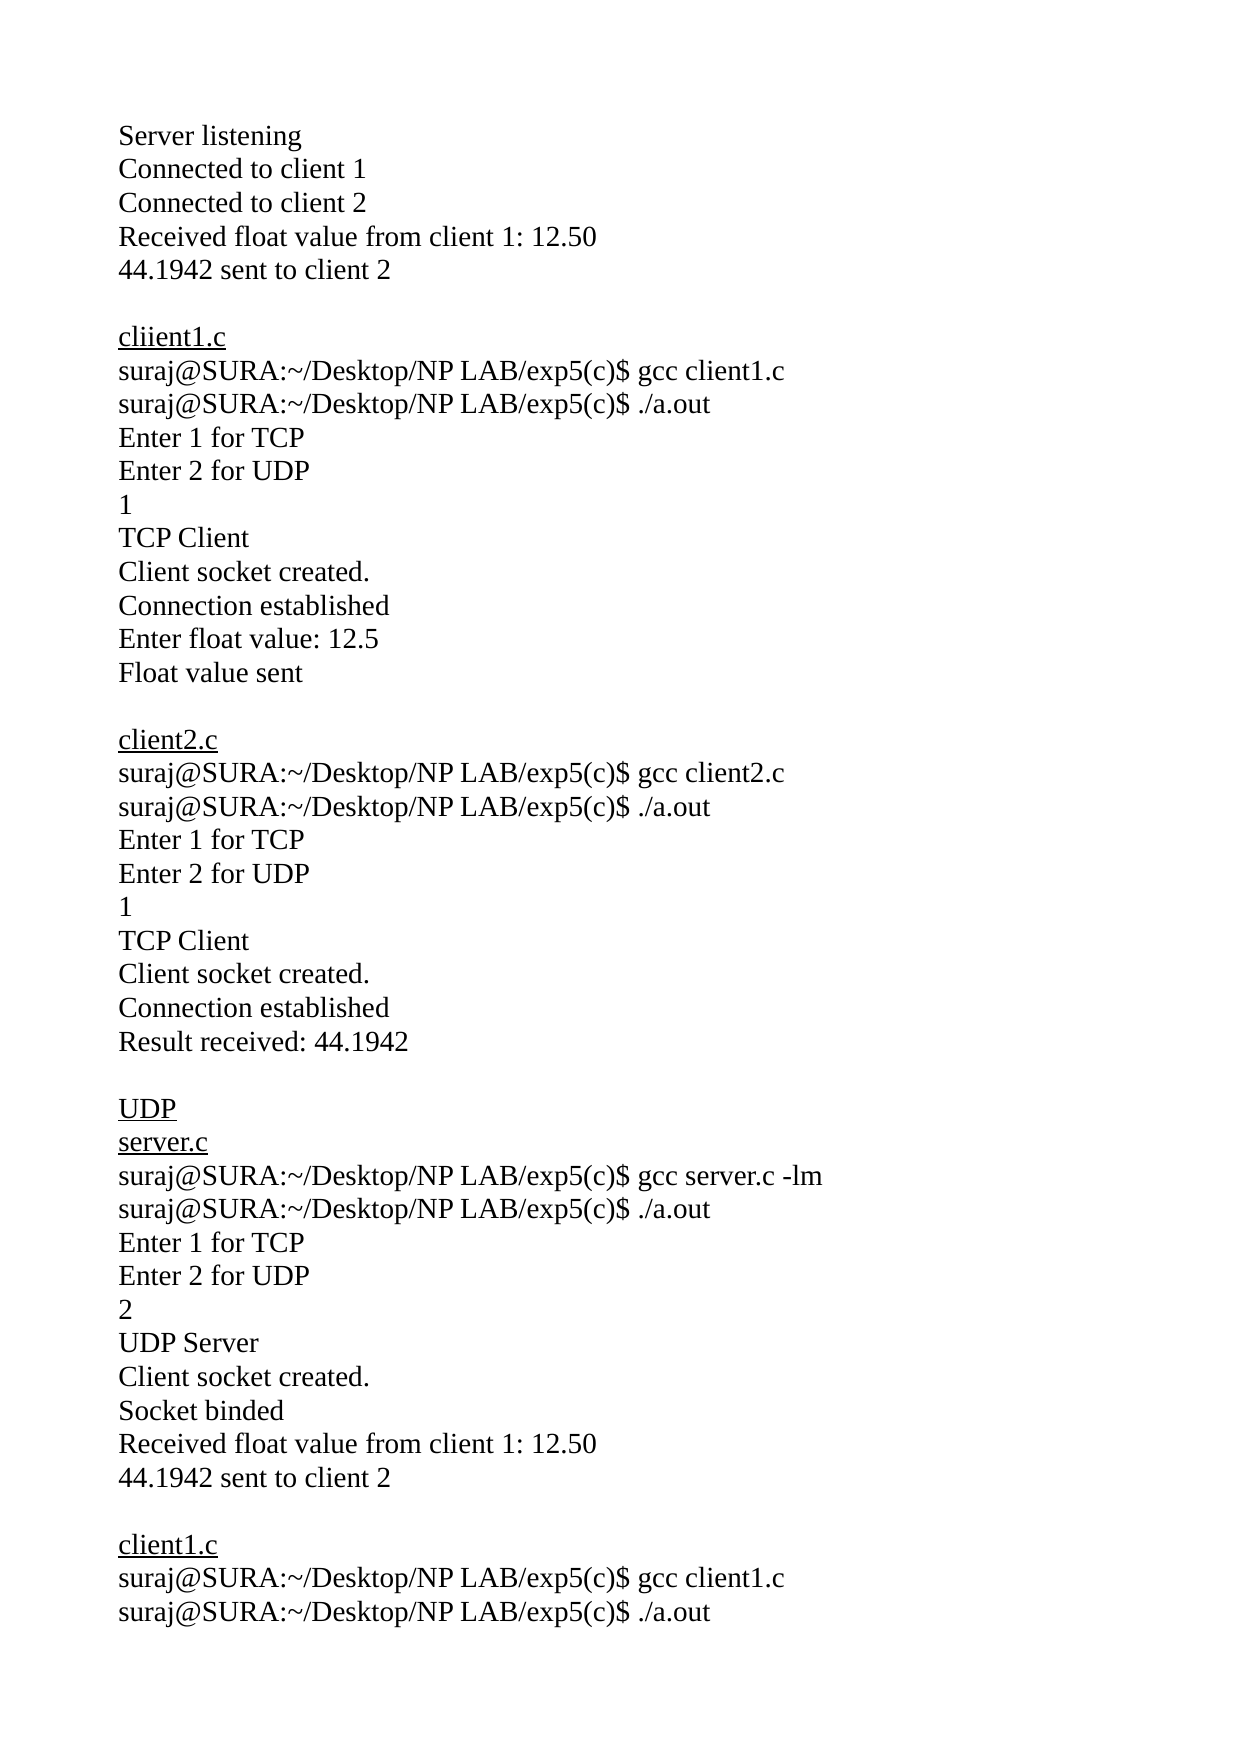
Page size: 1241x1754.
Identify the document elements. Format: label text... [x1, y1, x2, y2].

text UDP [118, 1091, 1122, 1124]
text Client socket created. [118, 554, 1122, 588]
text Enter 1 for TCP [118, 420, 1122, 453]
text Socket binded [118, 1393, 1122, 1426]
text Connected to client 1 [118, 152, 1122, 185]
text suraj@SURA:~/Desktop/NP LAB/exp5(c)$ ./a.out [118, 1191, 1122, 1225]
text suraj@SURA:~/Desktop/NP LAB/exp5(c)$ gcc client1.c [118, 353, 1122, 386]
text Received float value from client 1: 12.50 [118, 219, 1122, 252]
text Received float value from client 1: 12.50 [118, 1426, 1122, 1460]
text 1 [118, 889, 1122, 923]
text UDP Server [118, 1326, 1122, 1359]
text Enter 2 for UDP [118, 1258, 1122, 1292]
text Result received: 44.1942 [118, 1024, 1122, 1057]
text Connection established [118, 990, 1122, 1024]
text Enter float value: 12.5 [118, 621, 1122, 655]
text Enter 2 for UDP [118, 856, 1122, 889]
text 44.1942 sent to client 2 [118, 252, 1122, 286]
text Client socket created. [118, 957, 1122, 990]
text suraj@SURA:~/Desktop/NP LAB/exp5(c)$ gcc server.c -lm [118, 1158, 1122, 1191]
text Enter 2 for UDP [118, 453, 1122, 487]
text suraj@SURA:~/Desktop/NP LAB/exp5(c)$ ./a.out [118, 1594, 1122, 1627]
text suraj@SURA:~/Desktop/NP LAB/exp5(c)$ gcc client2.c [118, 755, 1122, 789]
text 1 [118, 487, 1122, 521]
text 2 [118, 1292, 1122, 1326]
text TCP Client [118, 923, 1122, 957]
text Enter 1 for TCP [118, 1225, 1122, 1258]
text client1.c [118, 1527, 1122, 1560]
text Connected to client 2 [118, 185, 1122, 219]
text Server listening [118, 118, 1122, 152]
text client2.c [118, 722, 1122, 755]
text suraj@SURA:~/Desktop/NP LAB/exp5(c)$ ./a.out [118, 789, 1122, 822]
text Client socket created. [118, 1359, 1122, 1393]
text suraj@SURA:~/Desktop/NP LAB/exp5(c)$ gcc client1.c [118, 1560, 1122, 1594]
text Float value sent [118, 655, 1122, 688]
text cliient1.c [118, 319, 1122, 353]
text 44.1942 sent to client 2 [118, 1460, 1122, 1493]
text TCP Client [118, 521, 1122, 554]
text Connection established [118, 588, 1122, 621]
text server.c [118, 1124, 1122, 1158]
text suraj@SURA:~/Desktop/NP LAB/exp5(c)$ ./a.out [118, 386, 1122, 420]
text Enter 1 for TCP [118, 822, 1122, 856]
